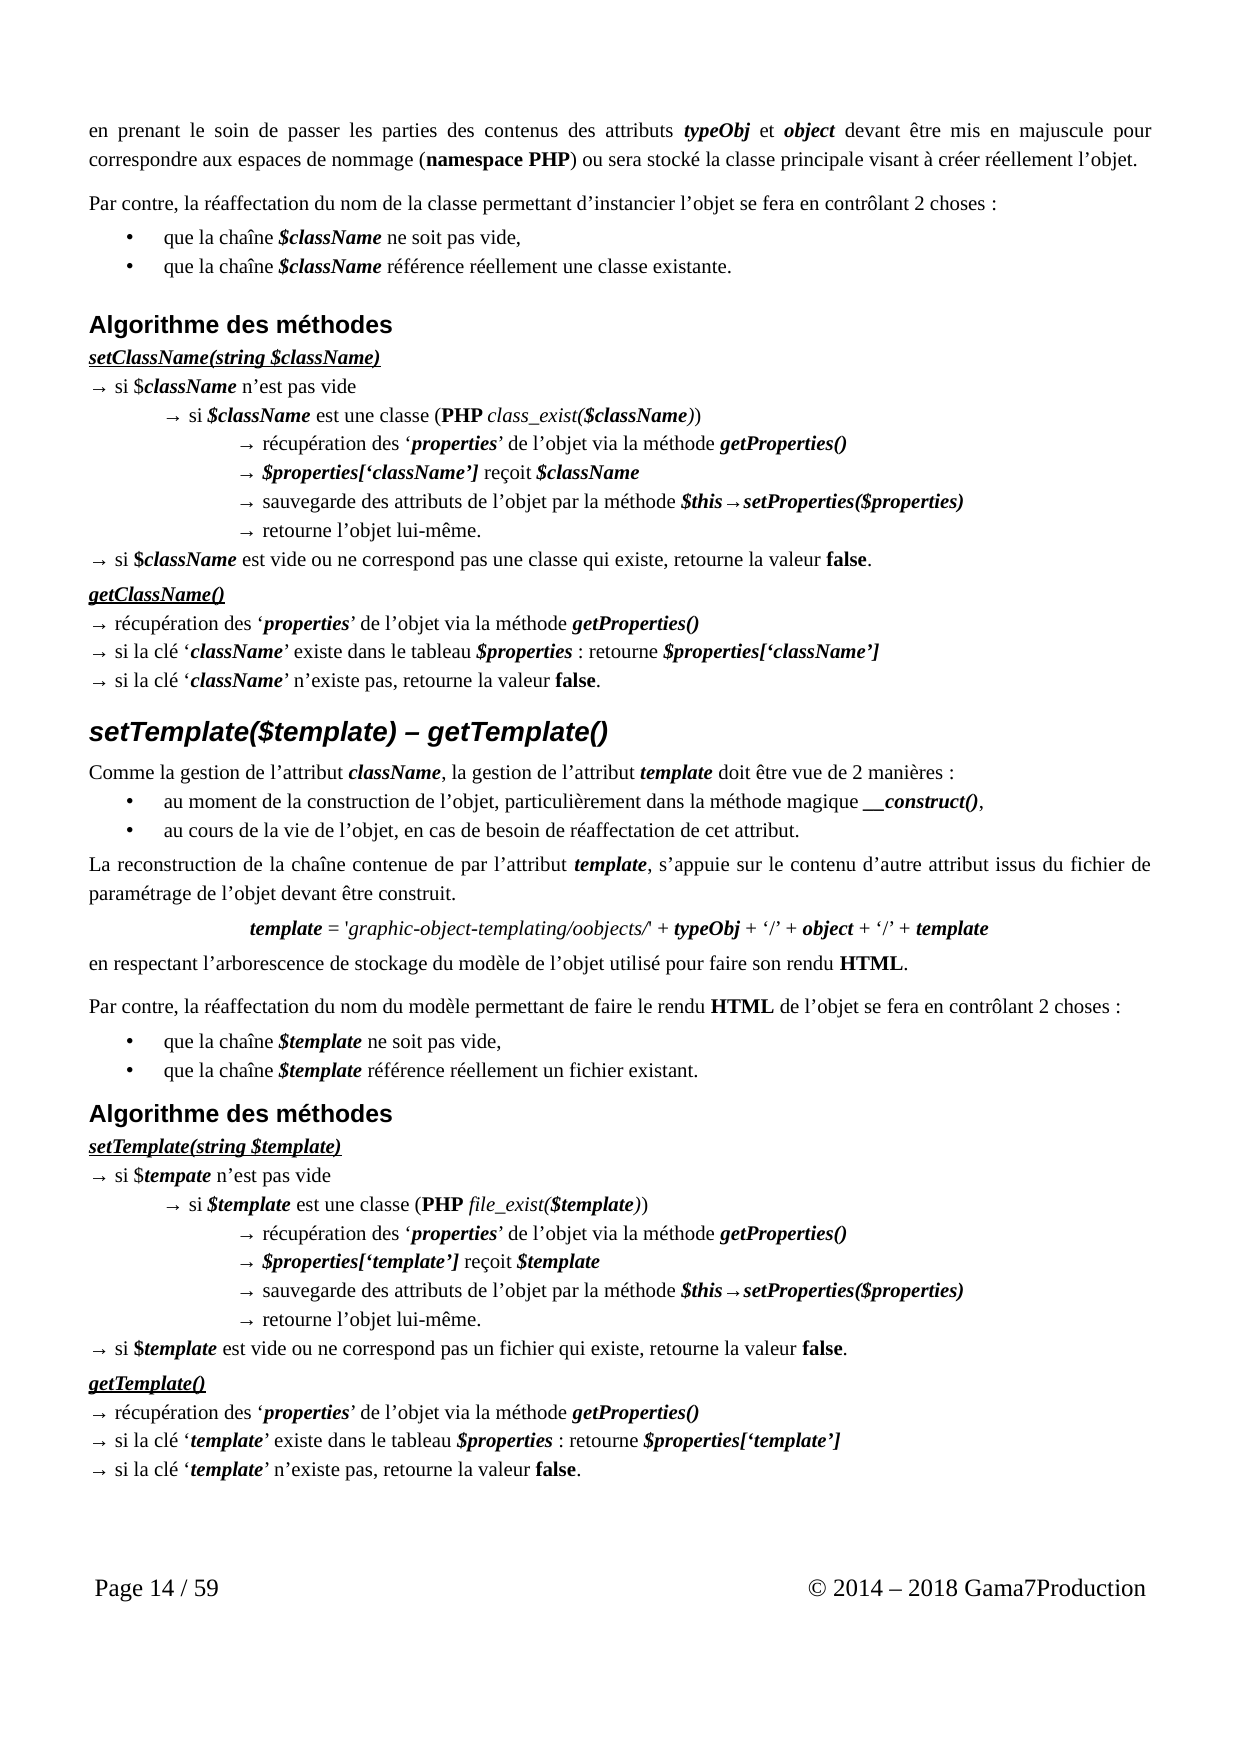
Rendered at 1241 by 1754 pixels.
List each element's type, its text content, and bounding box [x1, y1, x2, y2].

text Par contre, la réaffectation du nom de la classe permettant d’instancier l’objet se fera en contrôlant 2 choses : [88, 190, 1152, 214]
text → récupération des ‘properties’ de l’objet via la méthode getProperties() [88, 1399, 1152, 1424]
text setTemplate(string $template) [88, 1134, 1152, 1158]
text → si la clé ‘template’ existe dans le tableau $properties : retourne $properties[‘template’] [88, 1428, 1152, 1452]
text → si la clé ‘className’ existe dans le tableau $properties : retourne $properties[‘className’] [88, 639, 1152, 663]
text en prenant le soin de passer les parties des contenus des attributs typeObj et object devant être mis en majuscule pour correspondre aux espaces de nommage (namespace PHP) ou sera stocké la classe principale visant à créer réellement l’objet. [88, 118, 1152, 171]
text → $properties[‘className’] reçoit $className [236, 460, 1152, 484]
subtitle Algorithme des méthodes [88, 1099, 1152, 1128]
text → si $className est vide ou ne correspond pas une classe qui existe, retourne la valeur false. [88, 547, 1152, 571]
text → sauvegarde des attributs de l’objet par la méthode $this→setProperties($properties) [236, 489, 1152, 513]
text → si $template est vide ou ne correspond pas un fichier qui existe, retourne la valeur false. [88, 1336, 1152, 1360]
list au cours de la vie de l’objet, en cas de besoin de réaffectation de cet attribut. [126, 817, 1152, 842]
text Comme la gestion de l’attribut className, la gestion de l’attribut template doit être vue de 2 manières : [88, 760, 1152, 784]
text → retourne l’objet lui-même. [88, 518, 1152, 542]
text → si la clé ‘className’ n’existe pas, retourne la valeur false. [88, 668, 1152, 692]
text → retourne l’objet lui-même. [88, 1307, 1152, 1331]
text → si $tempate n’est pas vide [88, 1163, 1152, 1187]
text → si la clé ‘template’ n’existe pas, retourne la valeur false. [88, 1457, 1152, 1481]
text → si $template est une classe (PHP file_exist($template)) [88, 1192, 1152, 1216]
list que la chaîne $template référence réellement un fichier existant. [126, 1058, 1152, 1082]
list au moment de la construction de l’objet, particulièrement dans la méthode magique __construct(), [126, 789, 1152, 813]
subtitle setTemplate($template) – getTemplate() [88, 715, 1152, 747]
text en respectant l’arborescence de stockage du modèle de l’objet utilisé pour faire son rendu HTML. [88, 951, 1152, 975]
text → récupération des ‘properties’ de l’objet via la méthode getProperties() [88, 610, 1152, 634]
text template = 'graphic-object-templating/oobjects/' + typeObj + ‘/’ + object + ‘/’ + template [88, 916, 1152, 940]
list que la chaîne $className ne soit pas vide, [126, 225, 1152, 249]
list que la chaîne $className référence réellement une classe existante. [126, 254, 1152, 278]
text → récupération des ‘properties’ de l’objet via la méthode getProperties() [88, 1221, 1152, 1244]
subtitle Algorithme des méthodes [88, 310, 1152, 338]
text setClassName(string $className) [88, 345, 1152, 369]
text → sauvegarde des attributs de l’objet par la méthode $this→setProperties($properties) [236, 1278, 1152, 1302]
text La reconstruction de la chaîne contenue de par l’attribut template, s’appuie sur le contenu d’autre attribut issus du fichier de paramétrage de l’objet devant être construit. [88, 852, 1152, 905]
text → si $className est une classe (PHP class_exist($className)) [88, 402, 1152, 427]
text → récupération des ‘properties’ de l’objet via la méthode getProperties() [88, 431, 1152, 455]
text getClassName() [88, 582, 1152, 606]
text getTemplate() [88, 1371, 1152, 1395]
text Par contre, la réaffectation du nom du modèle permettant de faire le rendu HTML de l’objet se fera en contrôlant 2 choses : [88, 994, 1152, 1018]
text → si $className n’est pas vide [88, 374, 1152, 398]
list que la chaîne $template ne soit pas vide, [126, 1029, 1152, 1053]
text → $properties[‘template’] reçoit $template [236, 1249, 1152, 1273]
